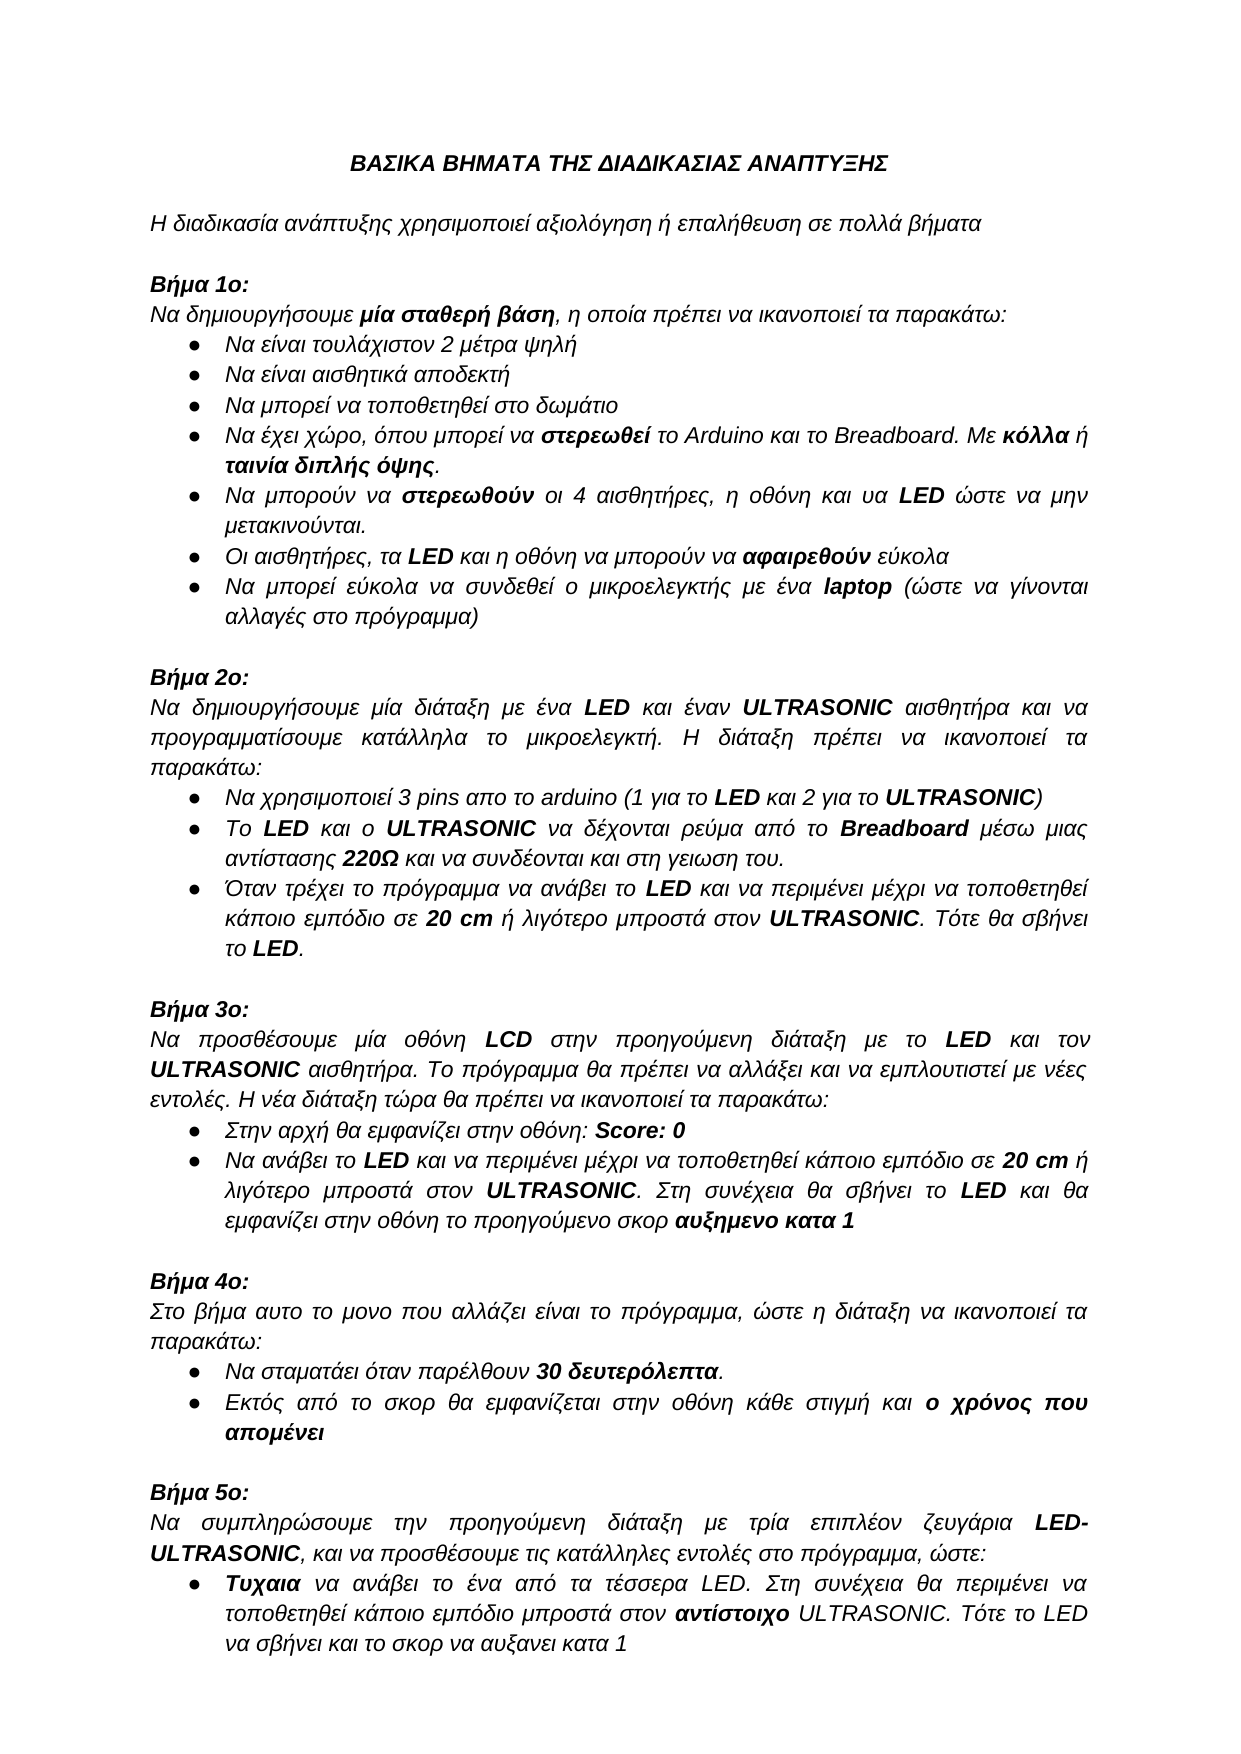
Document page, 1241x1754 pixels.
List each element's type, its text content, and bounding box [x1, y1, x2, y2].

list Στην αρχή θα εμφανίζει στην οθόνη: Score: 0 [187, 1117, 1091, 1143]
text Να δημιουργήσουμε μία σταθερή βάση, η οποία πρέπει να ικανοποιεί τα παρακάτω: [150, 301, 1091, 327]
text Στο βήμα αυτο το μονο που αλλάζει είναι το πρόγραμμα, ώστε η διάταξη να ικανοποιεί τα παρακάτω: [150, 1298, 1091, 1354]
list Να μπορεί εύκολα να συνδεθεί ο μικροελεγκτής με ένα laptop (ώστε να γίνονται αλλαγές στο πρόγραμμα) [187, 573, 1091, 629]
list Να είναι αισθητικά αποδεκτή [187, 361, 1091, 388]
text ΒΑΣΙΚΑ ΒΗΜΑΤΑ ΤΗΣ ΔΙΑΔΙΚΑΣΙΑΣ ΑΝΑΠΤΥΞΗΣ [150, 150, 1091, 176]
list Οι αισθητήρες, τα LED και η οθόνη να μπορούν να αφαιρεθούν εύκολα [187, 543, 1091, 569]
list Να έχει χώρο, όπου μπορεί να στερεωθεί το Arduino και το Breadboard. Με κόλλα ή ταινία διπλής όψης. [187, 422, 1091, 478]
list Να είναι τουλάχιστον 2 μέτρα ψηλή [187, 331, 1091, 358]
list Να μπορεί να τοποθετηθεί στο δωμάτιο [187, 392, 1091, 418]
text Βήμα 2ο: [150, 663, 1091, 690]
text Βήμα 3ο: [150, 996, 1091, 1022]
list Το LED και ο ULTRASONIC να δέχονται ρεύμα από το Breadboard μέσω μιας αντίστασης 220Ω και να συνδέονται και στη γειωση του. [187, 814, 1091, 871]
list Να ανάβει το LED και να περιμένει μέχρι να τοποθετηθεί κάποιο εμπόδιο σε 20 cm ή λιγότερο μπροστά στον ULTRASONIC. Στη συνέχεια θα σβήνει το LED και θα εμφανίζει στην οθόνη το προηγούμενο σκορ αυξημενο κατα 1 [187, 1147, 1091, 1234]
text Να συμπληρώσουμε την προηγούμενη διάταξη με τρία επιπλέον ζευγάρια LED-ULTRASONIC, και να προσθέσουμε τις κατάλληλες εντολές στο πρόγραμμα, ώστε: [150, 1509, 1091, 1566]
list Τυχαια να ανάβει το ένα από τα τέσσερα LED. Στη συνέχεια θα περιμένει να τοποθετηθεί κάποιο εμπόδιο μπροστά στον αντίστοιχο ULTRASONIC. Τότε το LED να σβήνει και το σκορ να αυξανει κατα 1 [187, 1570, 1091, 1657]
text Να προσθέσουμε μία οθόνη LCD στην προηγούμενη διάταξη με το LED και τον ULTRASONIC αισθητήρα. Το πρόγραμμα θα πρέπει να αλλάξει και να εμπλουτιστεί με νέες εντολές. Η νέα διάταξη τώρα θα πρέπει να ικανοποιεί τα παρακάτω: [150, 1026, 1091, 1113]
text Βήμα 4ο: [150, 1268, 1091, 1294]
text Η διαδικασία ανάπτυξης χρησιμοποιεί αξιολόγηση ή επαλήθευση σε πολλά βήματα [150, 210, 1091, 237]
text Βήμα 5ο: [150, 1479, 1091, 1506]
text Να δημιουργήσουμε μία διάταξη με ένα LED και έναν ULTRASONIC αισθητήρα και να προγραμματίσουμε κατάλληλα το μικροελεγκτή. Η διάταξη πρέπει να ικανοποιεί τα παρακάτω: [150, 694, 1091, 781]
list Εκτός από το σκορ θα εμφανίζεται στην οθόνη κάθε στιγμή και ο χρόνος που απομένει [187, 1388, 1091, 1445]
list Να μπορούν να στερεωθούν οι 4 αισθητήρες, η οθόνη και υα LED ώστε να μην μετακινούνται. [187, 482, 1091, 539]
list Όταν τρέχει το πρόγραμμα να ανάβει το LED και να περιμένει μέχρι να τοποθετηθεί κάποιο εμπόδιο σε 20 cm ή λιγότερο μπροστά στον ULTRASONIC. Τότε θα σβήνει το LED. [187, 875, 1091, 962]
list Να σταματάει όταν παρέλθουν 30 δευτερόλεπτα. [187, 1358, 1091, 1385]
text Βήμα 1ο: [150, 271, 1091, 297]
list Να χρησιμοποιεί 3 pins απο το arduino (1 για το LED και 2 για το ULTRASONIC) [187, 784, 1091, 811]
